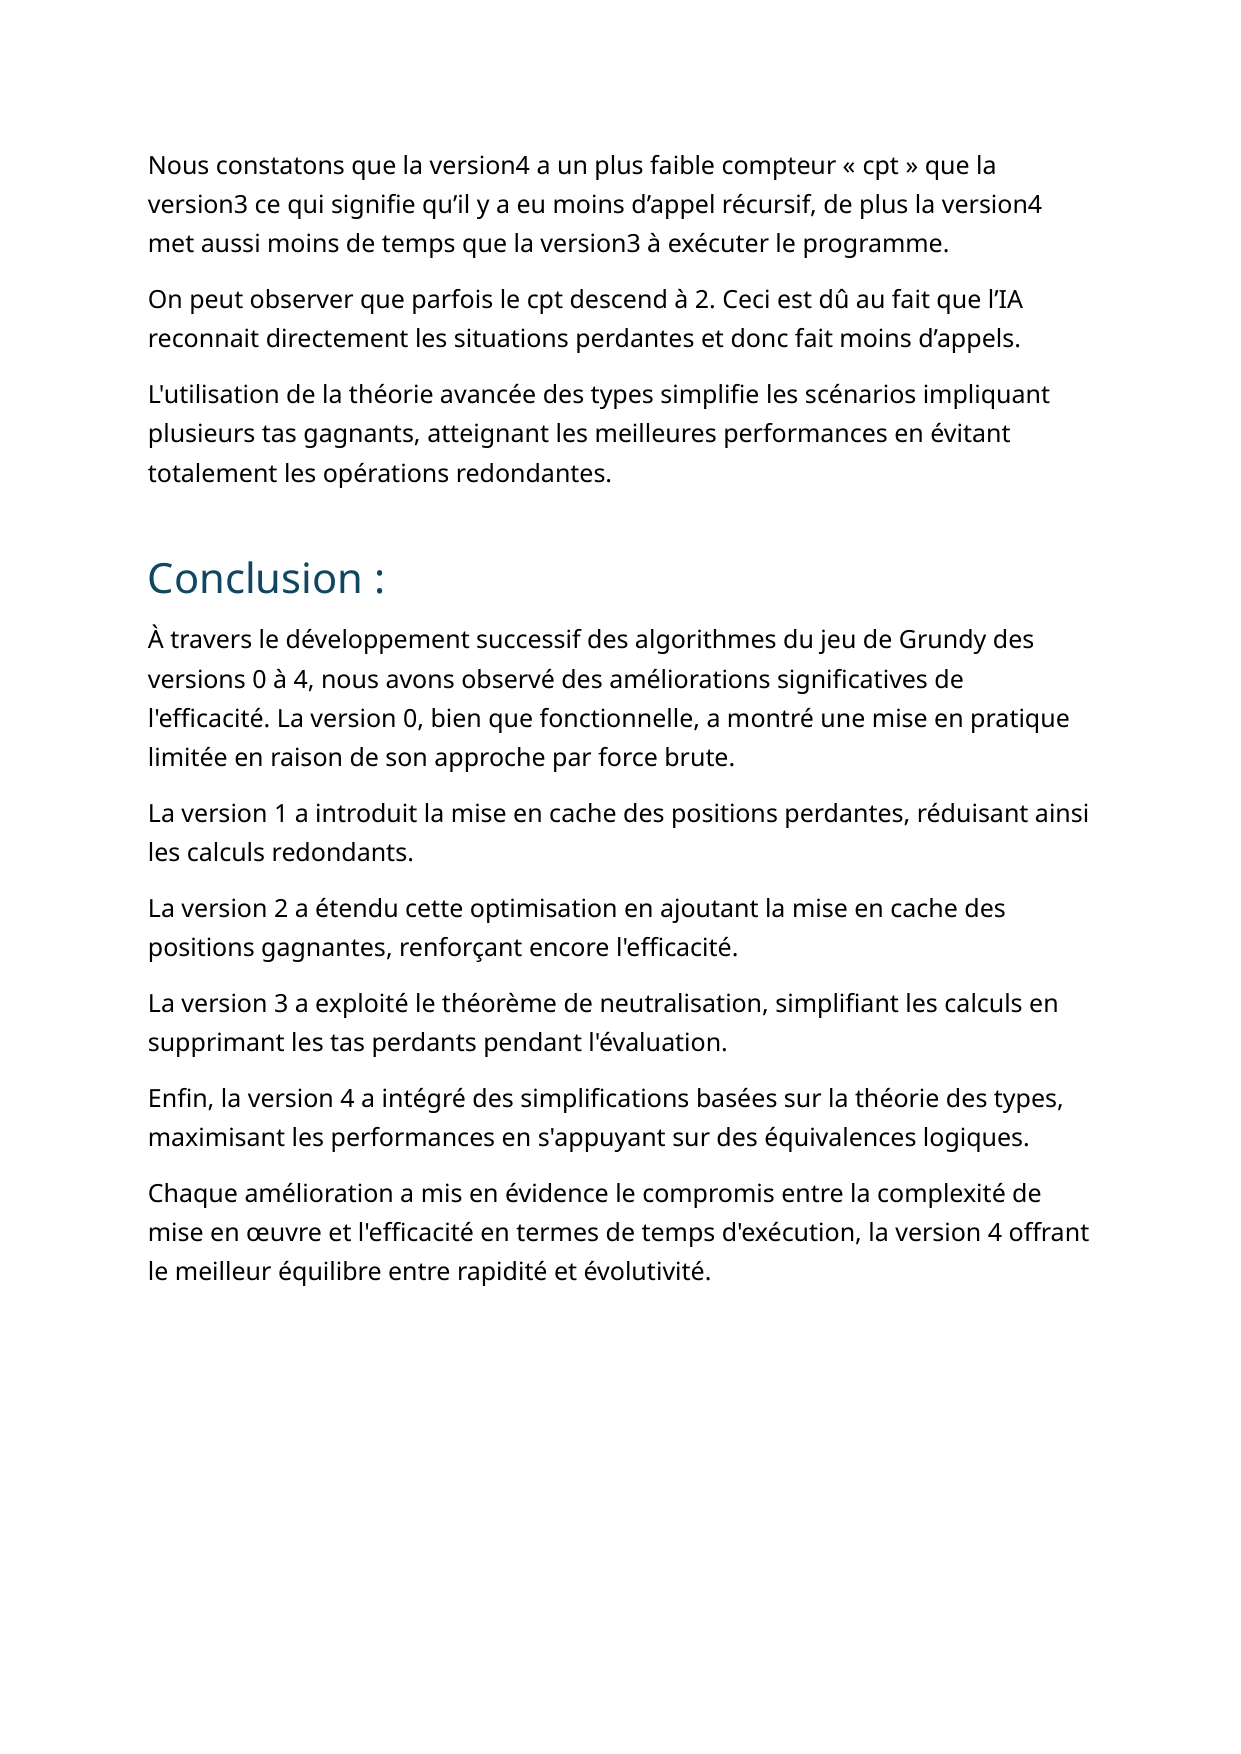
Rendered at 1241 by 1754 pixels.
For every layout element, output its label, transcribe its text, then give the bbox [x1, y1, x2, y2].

text Nous constatons que la version4 a un plus faible compteur « cpt » que la version3 ce qui signifie qu’il y a eu moins d’appel récursif, de plus la version4 met aussi moins de temps que la version3 à exécuter le programme. [148, 148, 1092, 260]
text Chaque amélioration a mis en évidence le compromis entre la complexité de mise en œuvre et l'efficacité en termes de temps d'exécution, la version 4 offrant le meilleur équilibre entre rapidité et évolutivité. [148, 1175, 1092, 1288]
text La version 1 a introduit la mise en cache des positions perdantes, réduisant ainsi les calculs redondants. [148, 795, 1092, 869]
text Enfin, la version 4 a intégré des simplifications basées sur la théorie des types, maximisant les performances en s'appuyant sur des équivalences logiques. [148, 1080, 1092, 1154]
text La version 2 a étendu cette optimisation en ajoutant la mise en cache des positions gagnantes, renforçant encore l'efficacité. [148, 890, 1092, 964]
text On peut observer que parfois le cpt descend à 2. Ceci est dû au fait que l’IA reconnait directement les situations perdantes et donc fait moins d’appels. [148, 282, 1092, 355]
text La version 3 a exploité le théorème de neutralisation, simplifiant les calculs en supprimant les tas perdants pendant l'évaluation. [148, 985, 1092, 1059]
subtitle Conclusion : [148, 548, 1092, 605]
text L'utilisation de la théorie avancée des types simplifie les scénarios impliquant plusieurs tas gagnants, atteignant les meilleures performances en évitant totalement les opérations redondantes. [148, 377, 1092, 489]
text À travers le développement successif des algorithmes du jeu de Grundy des versions 0 à 4, nous avons observé des améliorations significatives de l'efficacité. La version 0, bien que fonctionnelle, a montré une mise en pratique limitée en raison de son approche par force brute. [148, 622, 1092, 774]
